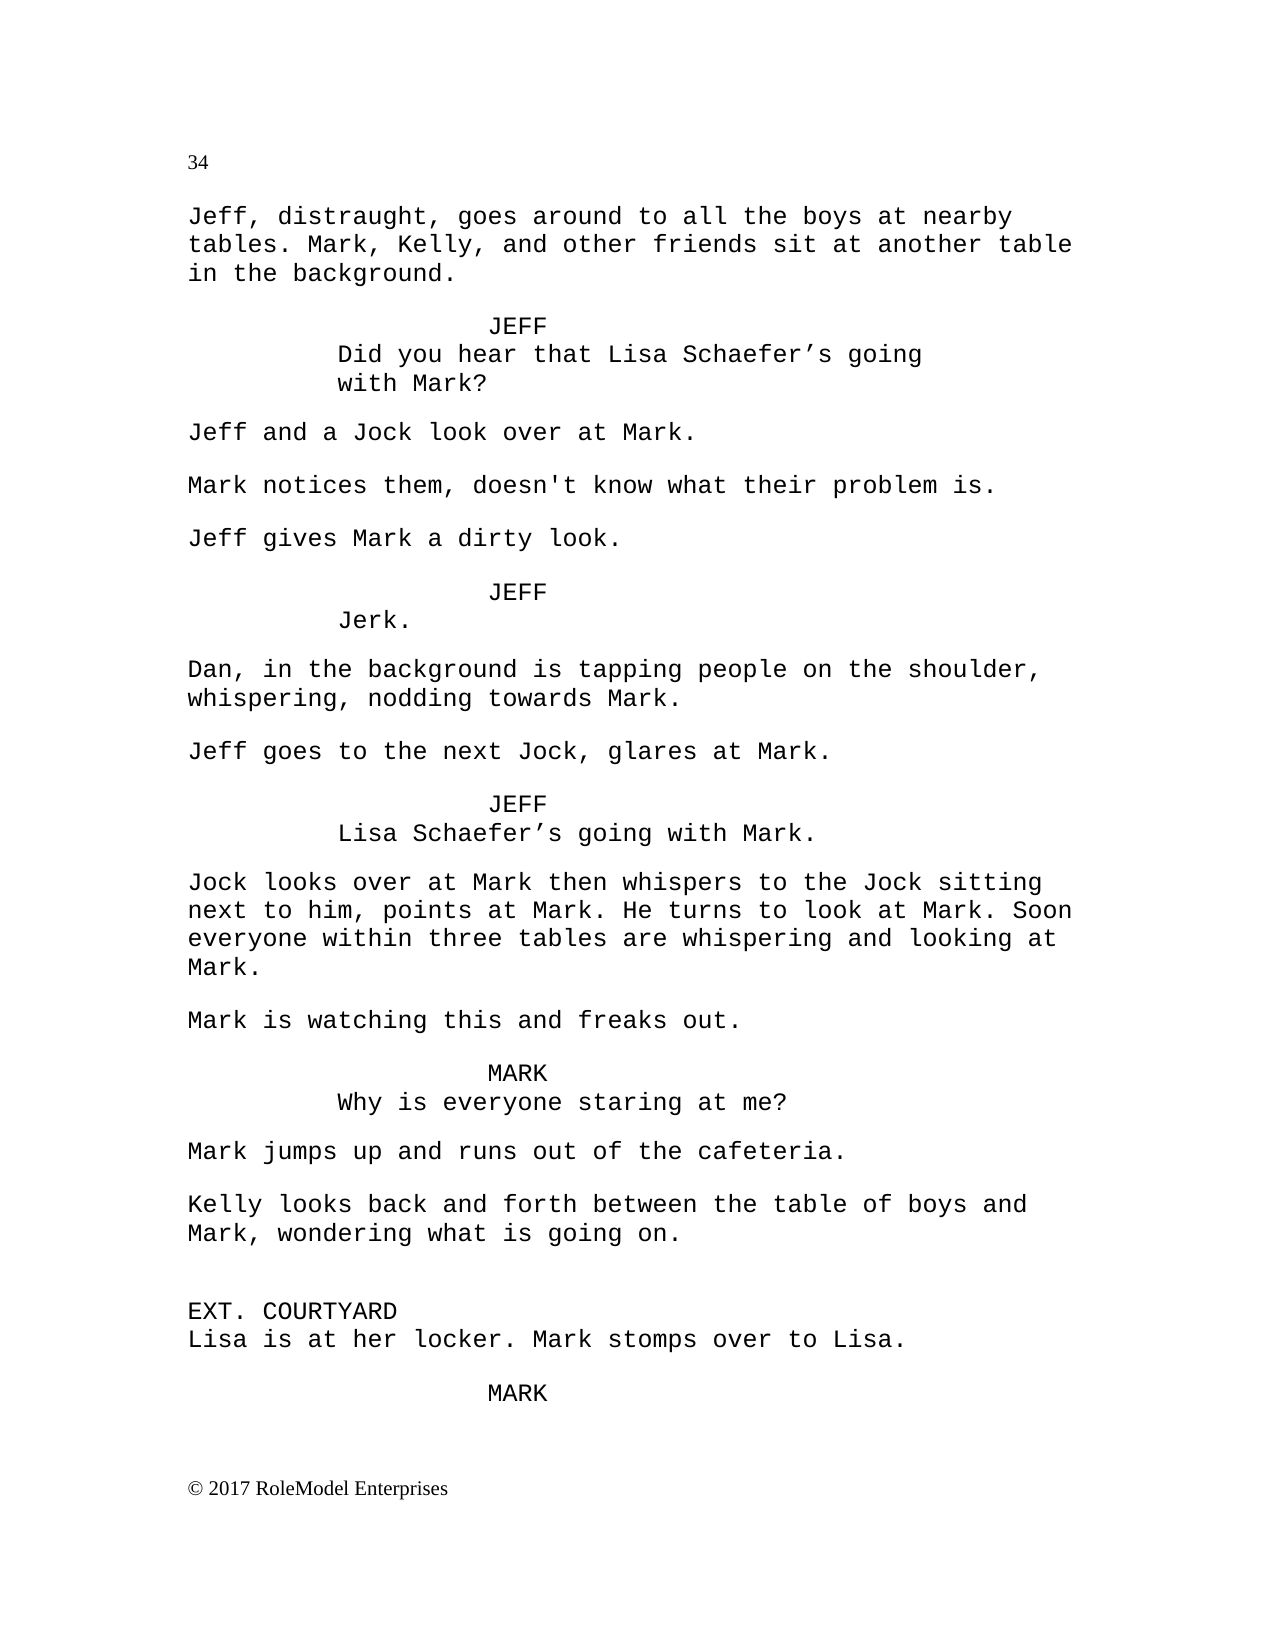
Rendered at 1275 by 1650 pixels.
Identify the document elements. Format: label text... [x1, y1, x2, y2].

text Mark jumps up and runs out of the cafeteria. [187, 1138, 1087, 1167]
text Mark is watching this and freaks out. [187, 1008, 1087, 1036]
text Jeff, distraught, goes around to all the boys at nearby tables. Mark, Kelly, and other friends sit at another table in the background. [187, 203, 1087, 288]
text JEFF [187, 579, 1087, 608]
text Lisa is at her locker. Mark stomps over to Lisa. [187, 1327, 1087, 1355]
text Jeff goes to the next Jock, glares at Mark. [187, 738, 1087, 767]
text Jerk. [337, 608, 937, 636]
text MARK [187, 1380, 1087, 1408]
text JEFF [187, 792, 1087, 820]
text JEFF [187, 313, 1087, 342]
text Jock looks over at Mark then whispers to the Jock sitting next to him, points at Mark. He turns to look at Mark. Soon everyone within three tables are whispering and looking at Mark. [187, 869, 1087, 983]
subtitle EXT. COURTYARD [187, 1298, 1087, 1327]
text Jeff gives Mark a dirty look. [187, 526, 1087, 554]
text Lisa Schaefer’s going with Mark. [337, 820, 937, 848]
text Kelly looks back and forth between the table of boys and Mark, wondering what is going on. [187, 1192, 1087, 1248]
text Did you hear that Lisa Schaefer’s going with Mark? [337, 342, 937, 398]
text Jeff and a Jock look over at Mark. [187, 419, 1087, 448]
text MARK [187, 1061, 1087, 1089]
text Why is everyone staring at me? [337, 1089, 937, 1118]
text Dan, in the background is tapping people on the shoulder, whispering, nodding towards Mark. [187, 657, 1087, 713]
text Mark notices them, doesn't know what their problem is. [187, 473, 1087, 501]
